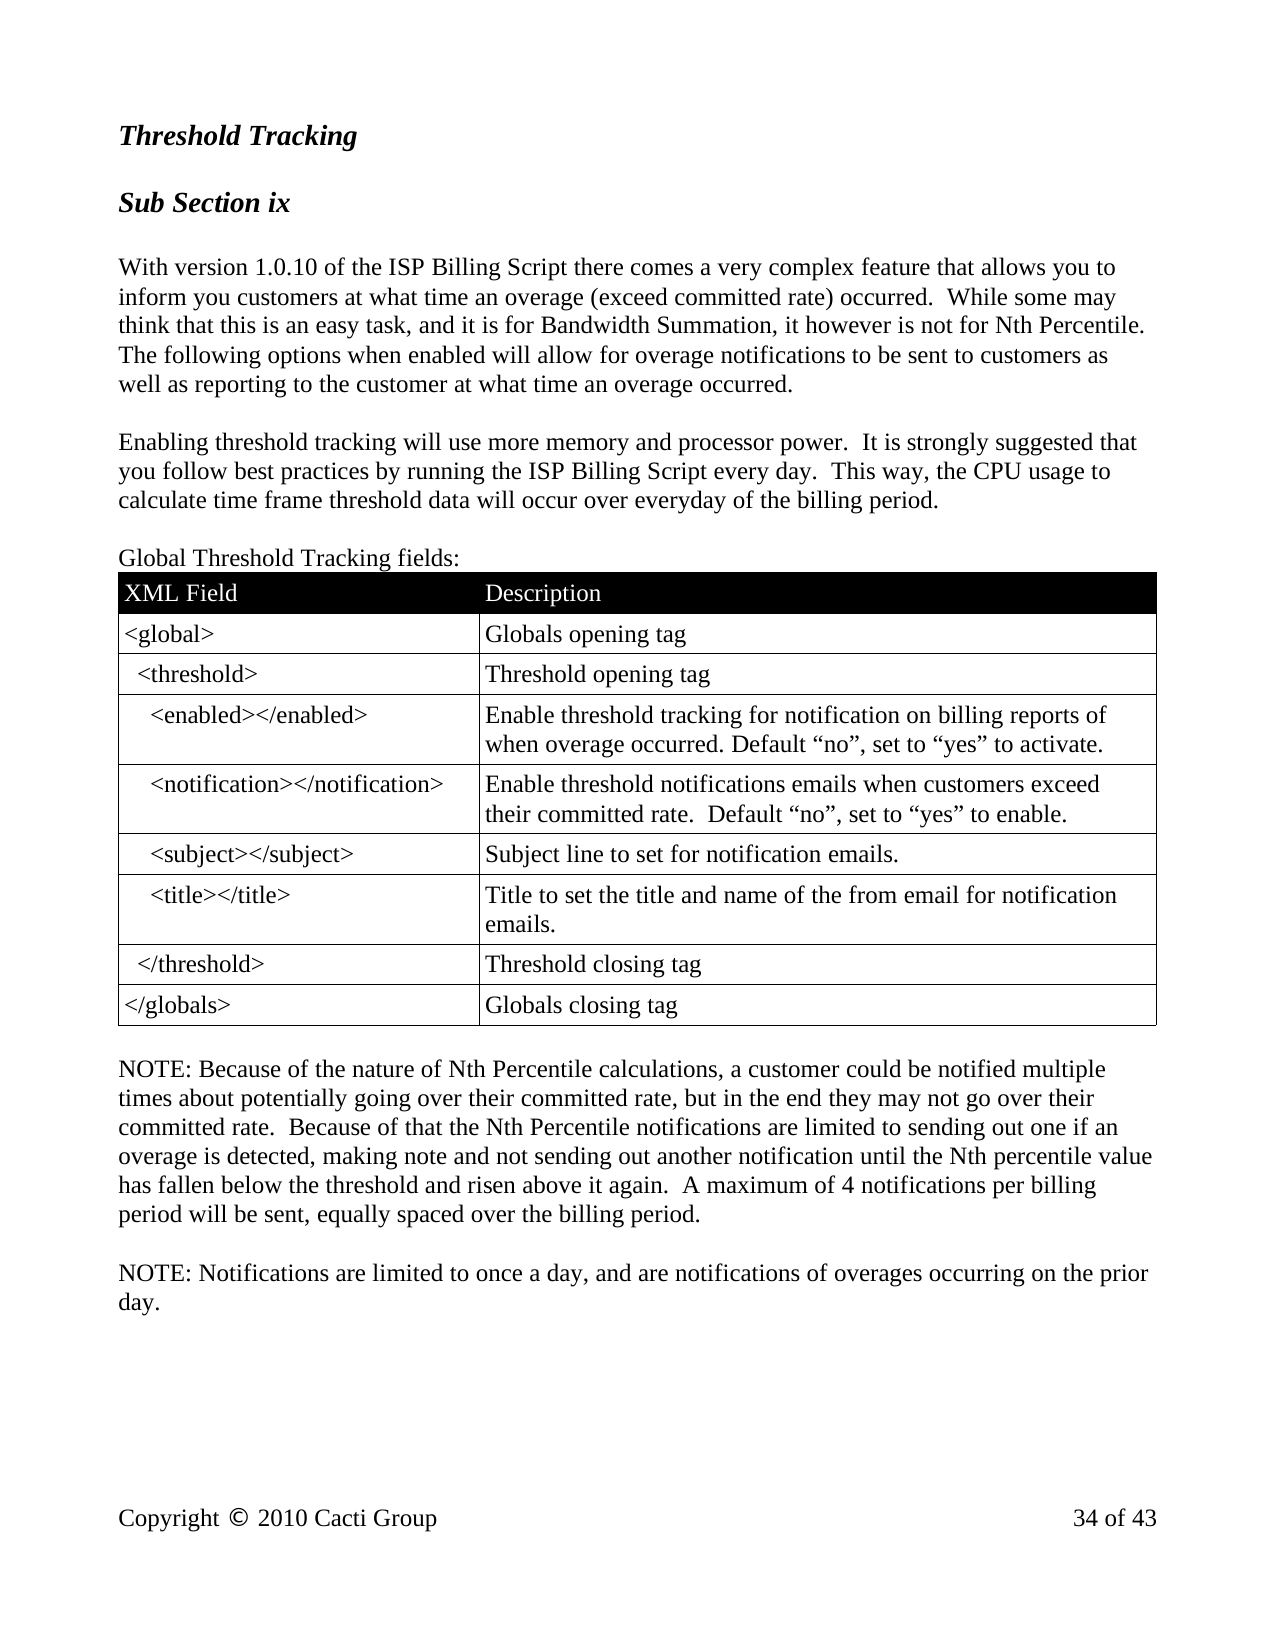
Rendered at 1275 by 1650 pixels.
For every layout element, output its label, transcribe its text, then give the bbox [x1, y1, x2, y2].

table_header XML Field [119, 573, 479, 613]
table_cell </threshold> [119, 945, 479, 984]
text With version 1.0.10 of the ISP Billing Script there comes a very complex feature that allows you to inform you customers at what time an overage (exceed committed rate) occurred. While some may think that this is an easy task, and it is for Bandwidth Summation, it however is not for Nth Percentile. The following options when enabled will allow for overage notifications to be sent to customers as well as reporting to the customer at what time an overage occurred. [118, 252, 1157, 398]
table_cell Globals closing tag [480, 985, 1156, 1025]
table_cell Subject line to set for notification emails. [480, 834, 1156, 874]
table_cell Threshold opening tag [480, 654, 1156, 694]
text NOTE: Notifications are limited to once a day, and are notifications of overages occurring on the prior day. [118, 1257, 1157, 1316]
table_cell <threshold> [119, 654, 479, 694]
table_cell <subject></subject> [119, 834, 479, 874]
text Global Threshold Tracking fields: [118, 543, 1157, 572]
table_cell Title to set the title and name of the from email for notification emails. [480, 875, 1156, 943]
table_cell Threshold closing tag [480, 945, 1156, 984]
table_cell <notification></notification> [119, 765, 479, 833]
text Enabling threshold tracking will use more memory and processor power. It is strongly suggested that you follow best practices by running the ISP Billing Script every day. This way, the CPU usage to calculate time frame threshold data will occur over everyday of the billing period. [118, 427, 1157, 514]
table_header Description [480, 573, 1156, 613]
table_cell <global> [119, 614, 479, 653]
table_cell </globals> [119, 985, 479, 1025]
table_cell <title></title> [119, 875, 479, 943]
table_cell Enable threshold notifications emails when customers exceed their committed rate. Default “no”, set to “yes” to enable. [480, 765, 1156, 833]
text Sub Section ix [118, 185, 1157, 219]
text Threshold Tracking [118, 118, 1157, 152]
table_cell Enable threshold tracking for notification on billing reports of when overage occurred. Default “no”, set to “yes” to activate. [480, 695, 1156, 763]
table_cell Globals opening tag [480, 614, 1156, 653]
table_cell <enabled></enabled> [119, 695, 479, 763]
text NOTE: Because of the nature of Nth Percentile calculations, a customer could be notified multiple times about potentially going over their committed rate, but in the end they may not go over their committed rate. Because of that the Nth Percentile notifications are limited to sending out one if an overage is detected, making note and not sending out another notification until the Nth percentile value has fallen below the threshold and risen above it again. A maximum of 4 notifications per billing period will be sent, equally spaced over the billing period. [118, 1054, 1157, 1228]
